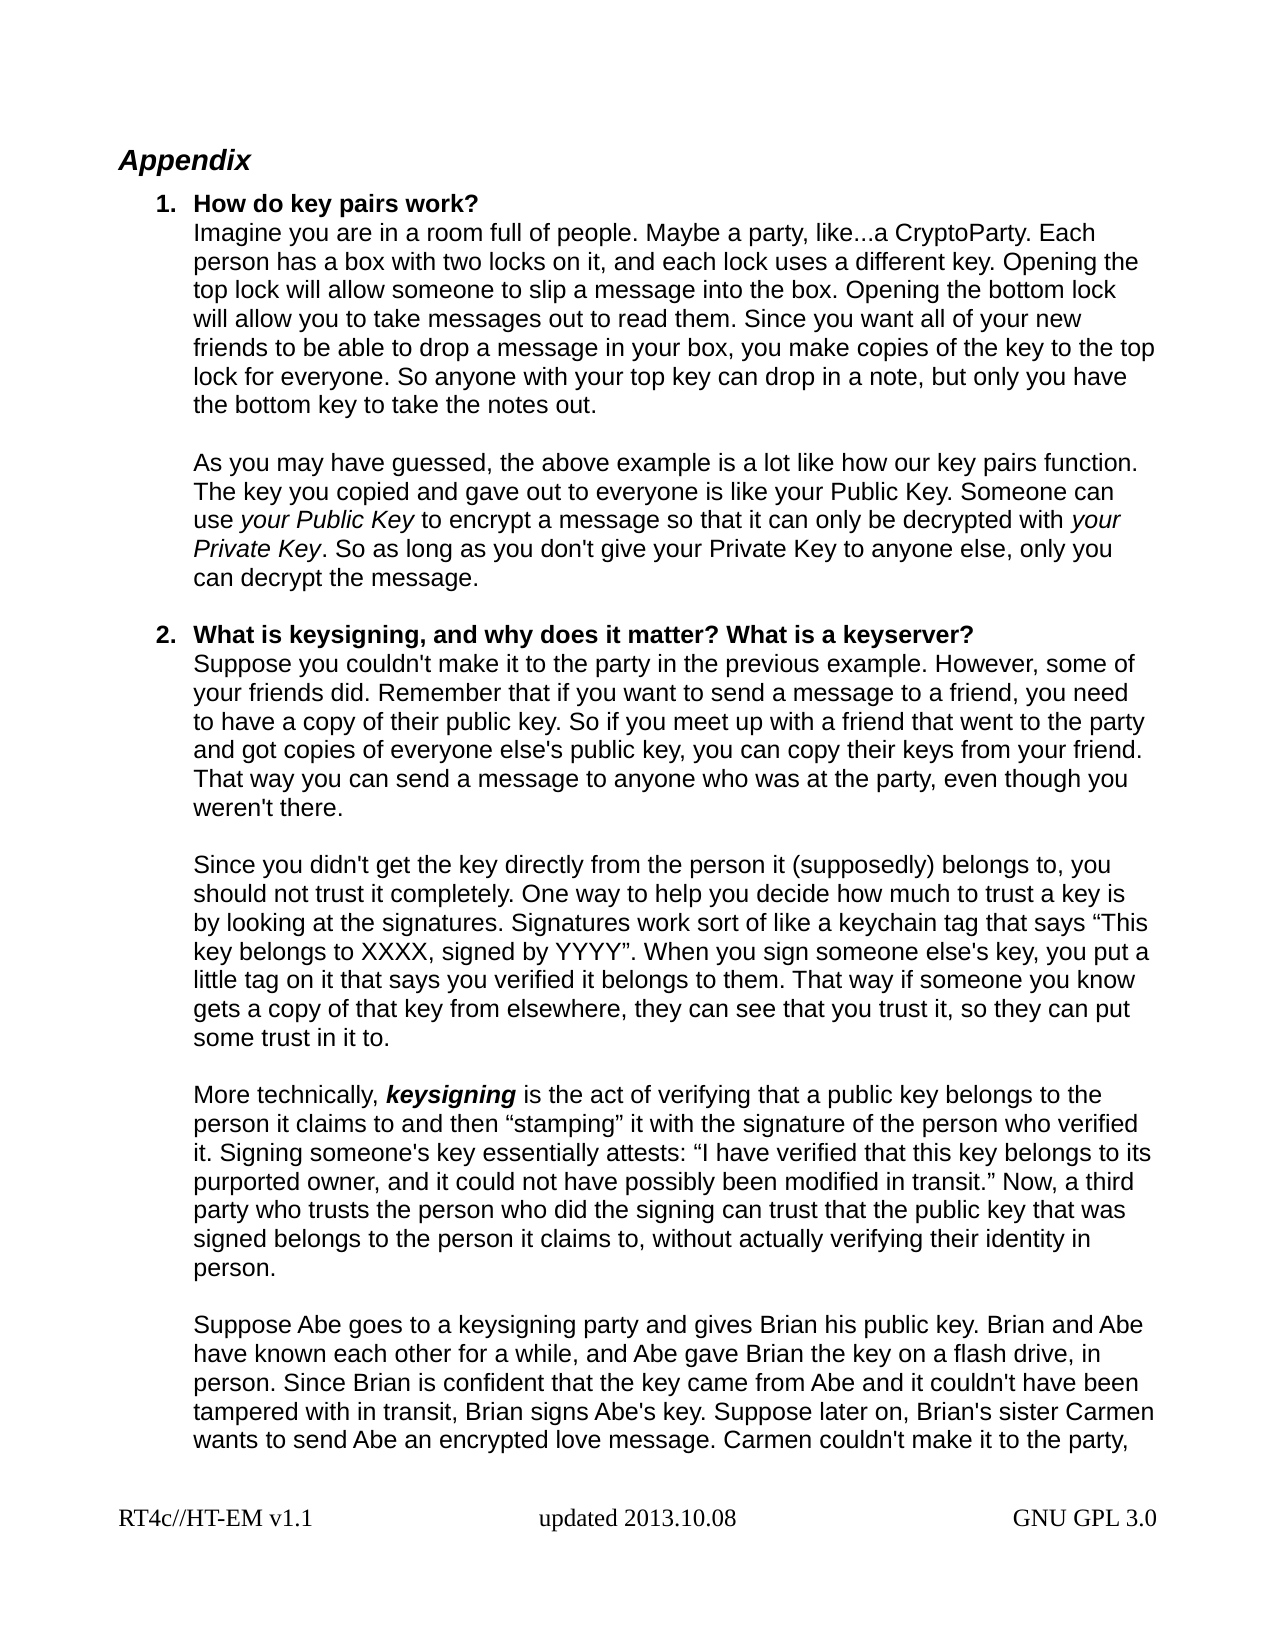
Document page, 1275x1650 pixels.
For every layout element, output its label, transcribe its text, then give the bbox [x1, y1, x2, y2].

list Imagine you are in a room full of people. Maybe a party, like...a CryptoParty. Each person has a box with two locks on it, and each lock uses a different key. Opening the top lock will allow someone to slip a message into the box. Opening the bottom lock will allow you to take messages out to read them. Since you want all of your new friends to be able to drop a message in your box, you make copies of the key to the top lock for everyone. So anyone with your top key can drop in a note, but only you have the bottom key to take the notes out. [156, 218, 1157, 419]
list More technically, keysigning is the act of verifying that a public key belongs to the person it claims to and then “stamping” it with the signature of the person who verified it. Signing someone's key essentially attests: “I have verified that this key belongs to its purported owner, and it could not have possibly been modified in transit.” Now, a third party who trusts the person who did the signing can trust that the public key that was signed belongs to the person it claims to, without actually verifying their identity in person. [156, 1080, 1157, 1282]
list Suppose Abe goes to a keysigning party and gives Brian his public key. Brian and Abe have known each other for a while, and Abe gave Brian the key on a flash drive, in person. Since Brian is confident that the key came from Abe and it couldn't have been tampered with in transit, Brian signs Abe's key. Suppose later on, Brian's sister Carmen wants to send Abe an encrypted love message. Carmen couldn't make it to the party, [156, 1310, 1157, 1454]
list Since you didn't get the key directly from the person it (supposedly) belongs to, you should not trust it completely. One way to help you decide how much to trust a key is by looking at the signatures. Signatures work sort of like a keychain tag that says “This key belongs to XXXX, signed by YYYY”. When you sign someone else's key, you put a little tag on it that says you verified it belongs to them. That way if someone you know gets a copy of that key from elsewhere, they can see that you trust it, so they can put some trust in it to. [156, 850, 1157, 1052]
list As you may have guessed, the above example is a lot like how our key pairs function. The key you copied and gave out to everyone is like your Public Key. Someone can use your Public Key to encrypt a message so that it can only be decrypted with your Private Key. So as long as you don't give your Private Key to anyone else, only you can decrypt the message. [156, 448, 1157, 592]
subtitle Appendix [118, 143, 1157, 177]
list How do key pairs work? [156, 189, 1157, 218]
list Suppose you couldn't make it to the party in the previous example. However, some of your friends did. Remember that if you want to send a message to a friend, you need to have a copy of their public key. So if you meet up with a friend that went to the party and got copies of everyone else's public key, you can copy their keys from your friend. That way you can send a message to anyone who was at the party, even though you weren't there. [156, 649, 1157, 822]
list What is keysigning, and why does it matter? What is a keyserver? [156, 620, 1157, 649]
